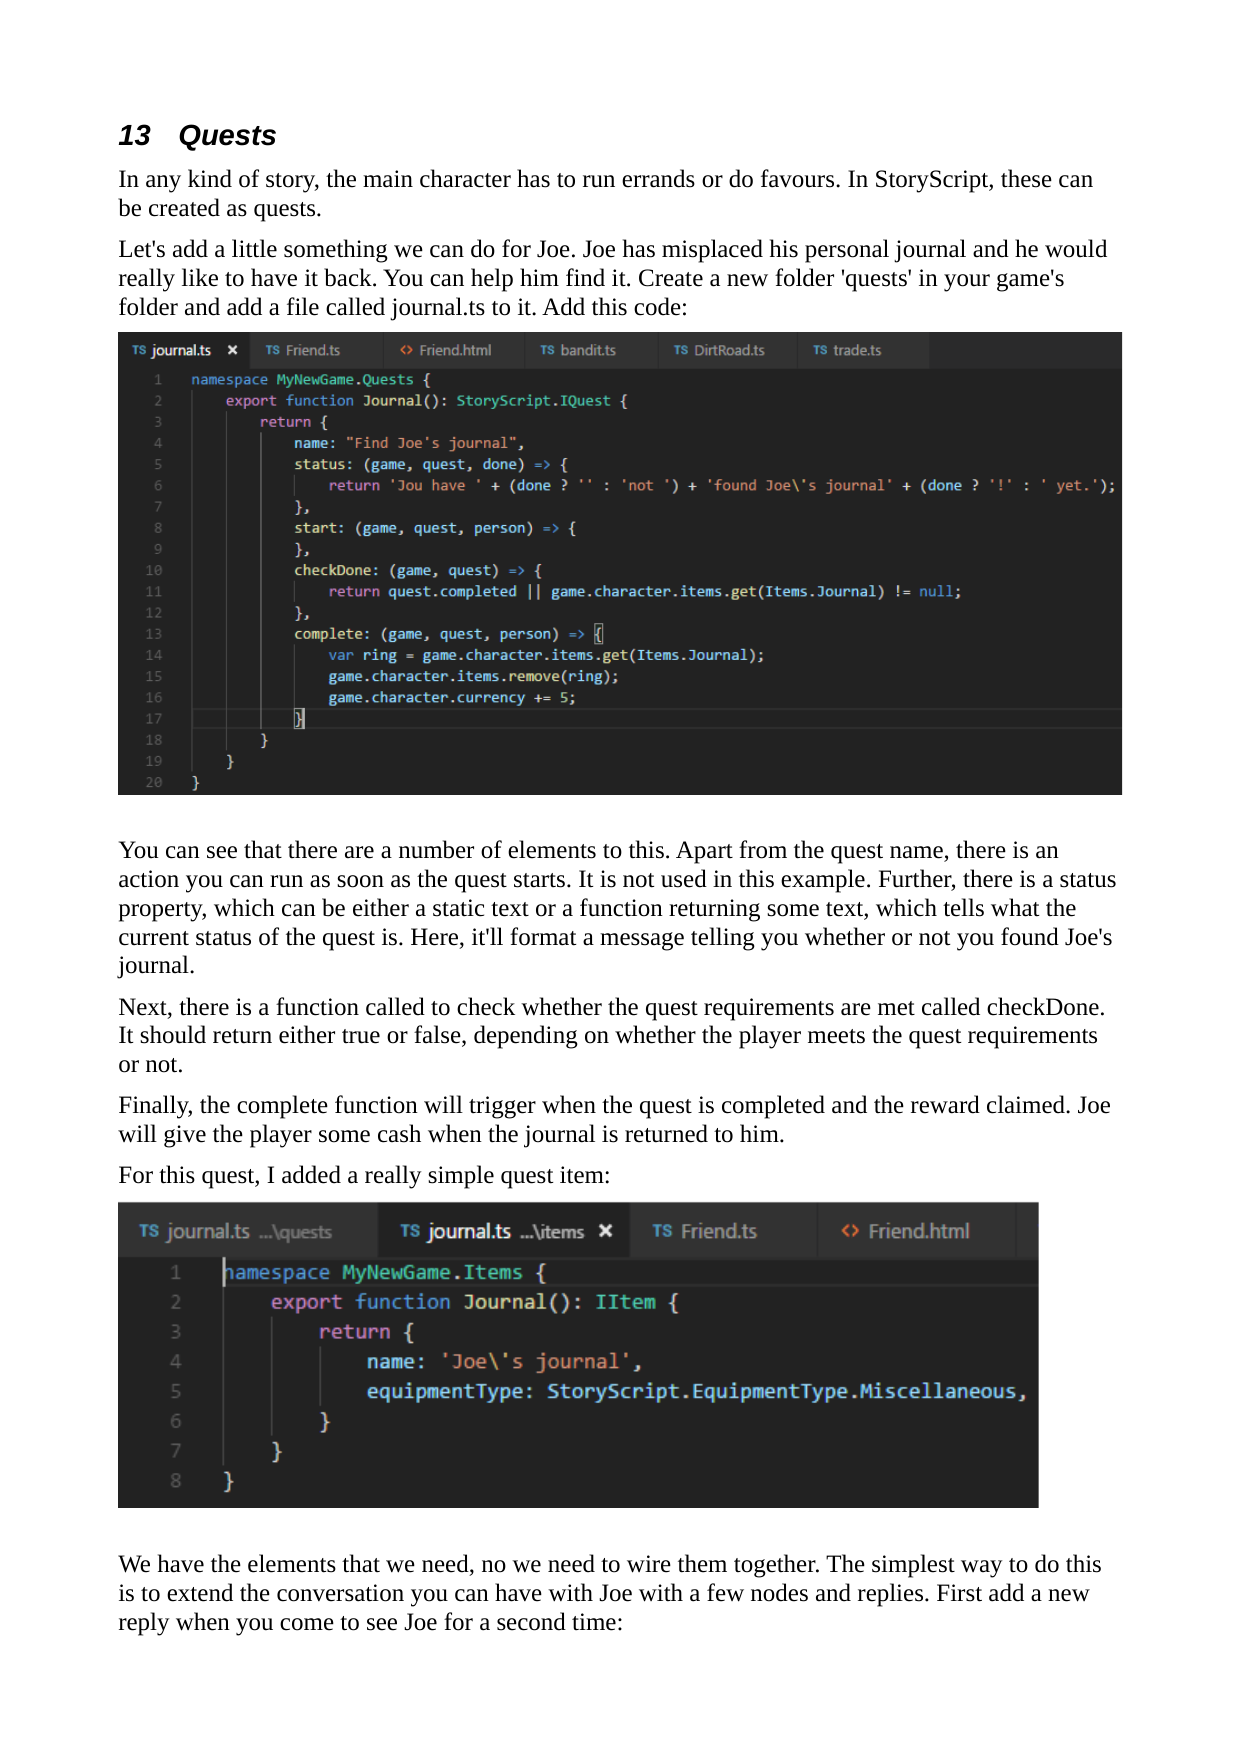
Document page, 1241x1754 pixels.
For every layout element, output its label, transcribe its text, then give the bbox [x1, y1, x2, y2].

subtitle Quests [118, 118, 1122, 152]
text Let's add a little something we can do for Joe. Joe has misplaced his personal journal and he would really like to have it back. You can help him find it. Create a new folder 'quests' in your game's folder and add a file called journal.ts to it. Add this code: [118, 234, 1122, 320]
text Finally, the complete function will trigger when the quest is completed and the reward claimed. Joe will give the player some cash when the journal is returned to him. [118, 1090, 1122, 1148]
text In any kind of story, the main character has to run errands or do favours. In StoryScript, these can be created as quests. [118, 164, 1122, 222]
text We have the elements that we need, no we need to wire them together. The simplest way to do this is to extend the conversation you can have with Joe with a few nodes and replies. First add a new reply when you come to see Joe for a second time: [118, 1549, 1122, 1635]
text For this quest, I added a really simple quest item: [118, 1160, 1122, 1189]
text Next, there is a function called to check whether the quest requirements are met called checkDone. It should return either true or false, depending on whether the player meets the quest requirements or not. [118, 992, 1122, 1078]
text You can see that there are a number of elements to this. Apart from the quest name, there is an action you can run as soon as the quest starts. It is not used in this example. Further, there is a status property, which can be either a static text or a function returning some text, which tells what the current status of the quest is. Here, it'll format a message telling you whether or not you found Joe's journal. [118, 835, 1122, 979]
